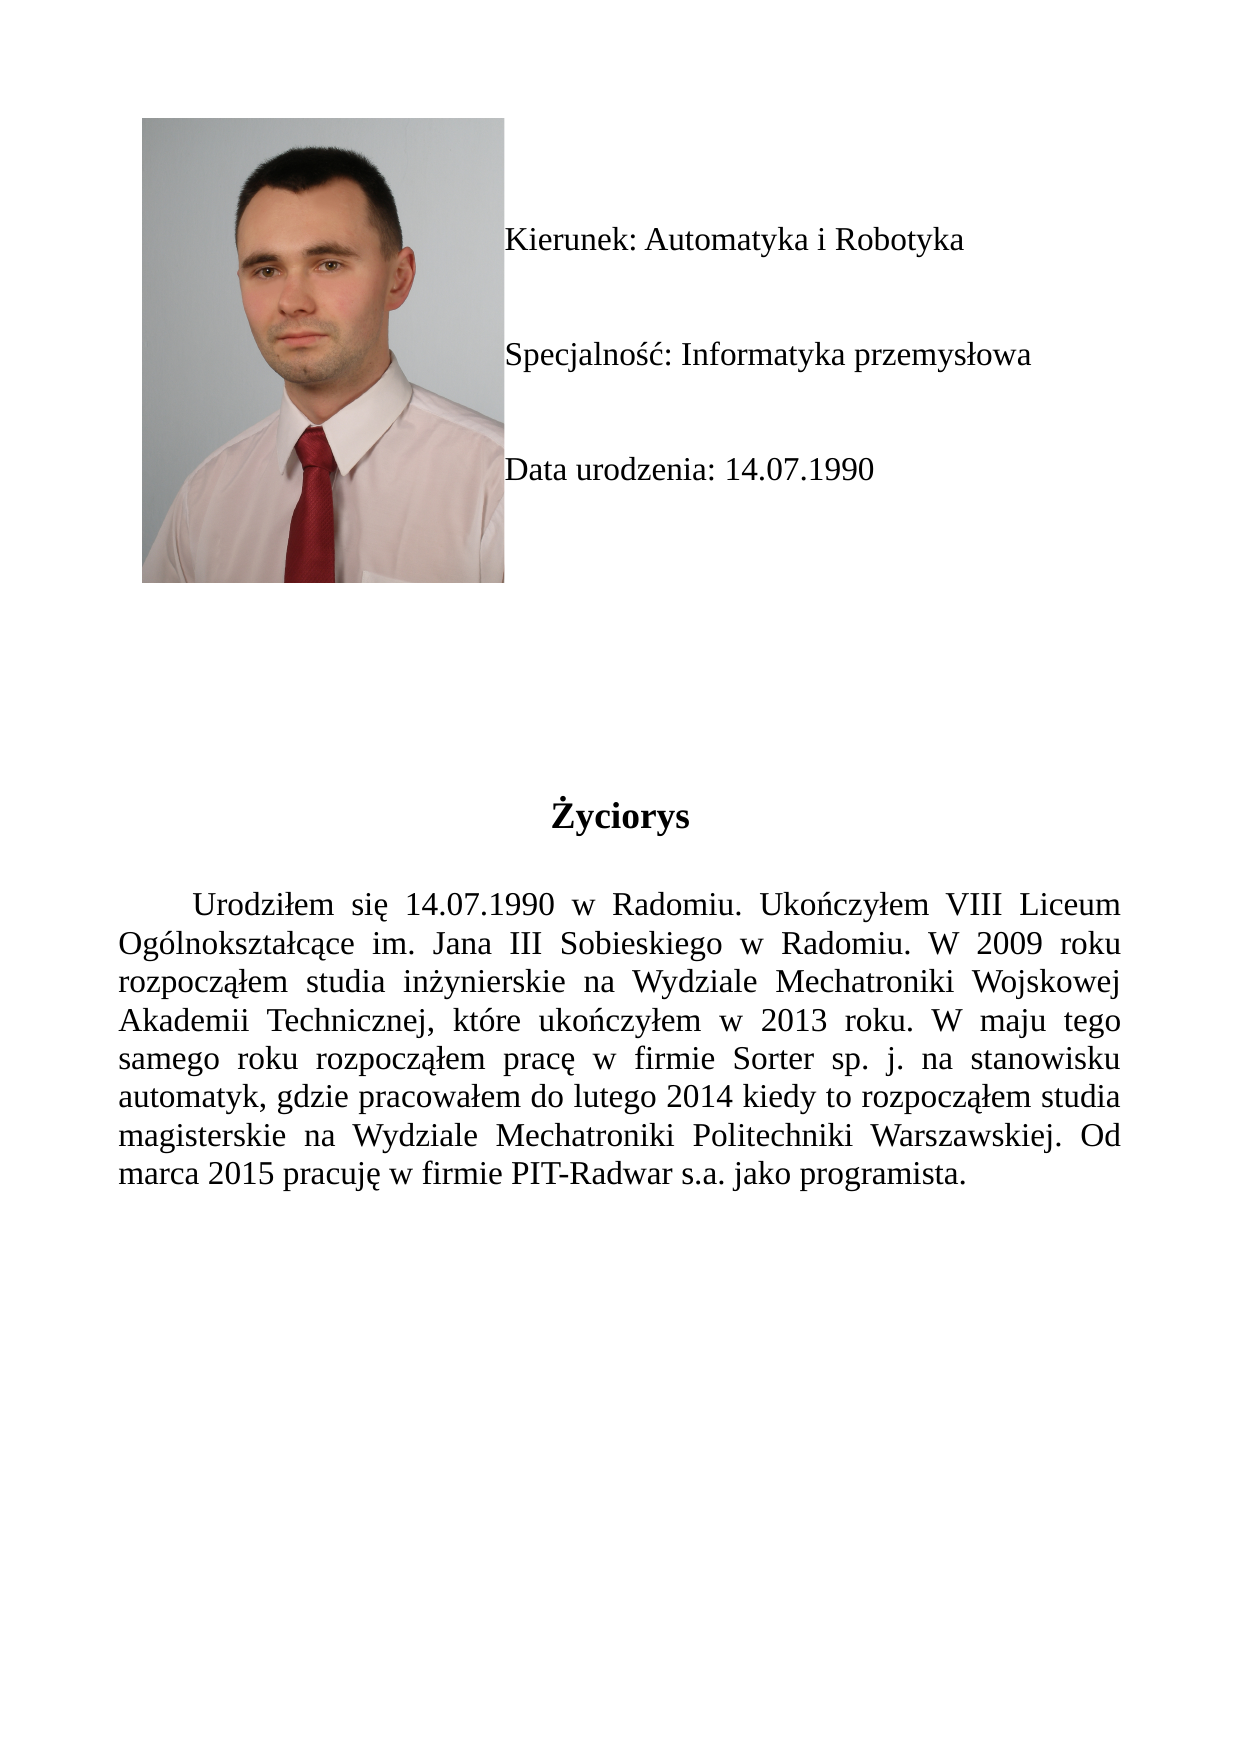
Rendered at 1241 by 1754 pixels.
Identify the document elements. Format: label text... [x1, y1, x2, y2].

text Specjalność: Informatyka przemysłowa [505, 334, 1122, 372]
text [118, 449, 142, 487]
text Data urodzenia: 14.07.1990 [505, 449, 1122, 487]
text [118, 219, 142, 257]
text Urodziłem się 14.07.1990 w Radomiu. Ukończyłem VIII Liceum Ogólnokształcące im. Jana III Sobieskiego w Radomiu. W 2009 roku rozpocząłem studia inżynierskie na Wydziale Mechatroniki Wojskowej Akademii Technicznej, które ukończyłem w 2013 roku. W maju tego samego roku rozpocząłem pracę w firmie Sorter sp. j. na stanowisku automatyk, gdzie pracowałem do lutego 2014 kiedy to rozpocząłem studia magisterskie na Wydziale Mechatroniki Politechniki Warszawskiej. Od marca 2015 pracuję w firmie PIT-Radwar s.a. jako programista. [118, 880, 1122, 1191]
text Życiorys [118, 794, 1122, 837]
text [118, 334, 142, 372]
text Kierunek: Automatyka i Robotyka [505, 219, 1122, 257]
picture [142, 118, 505, 583]
